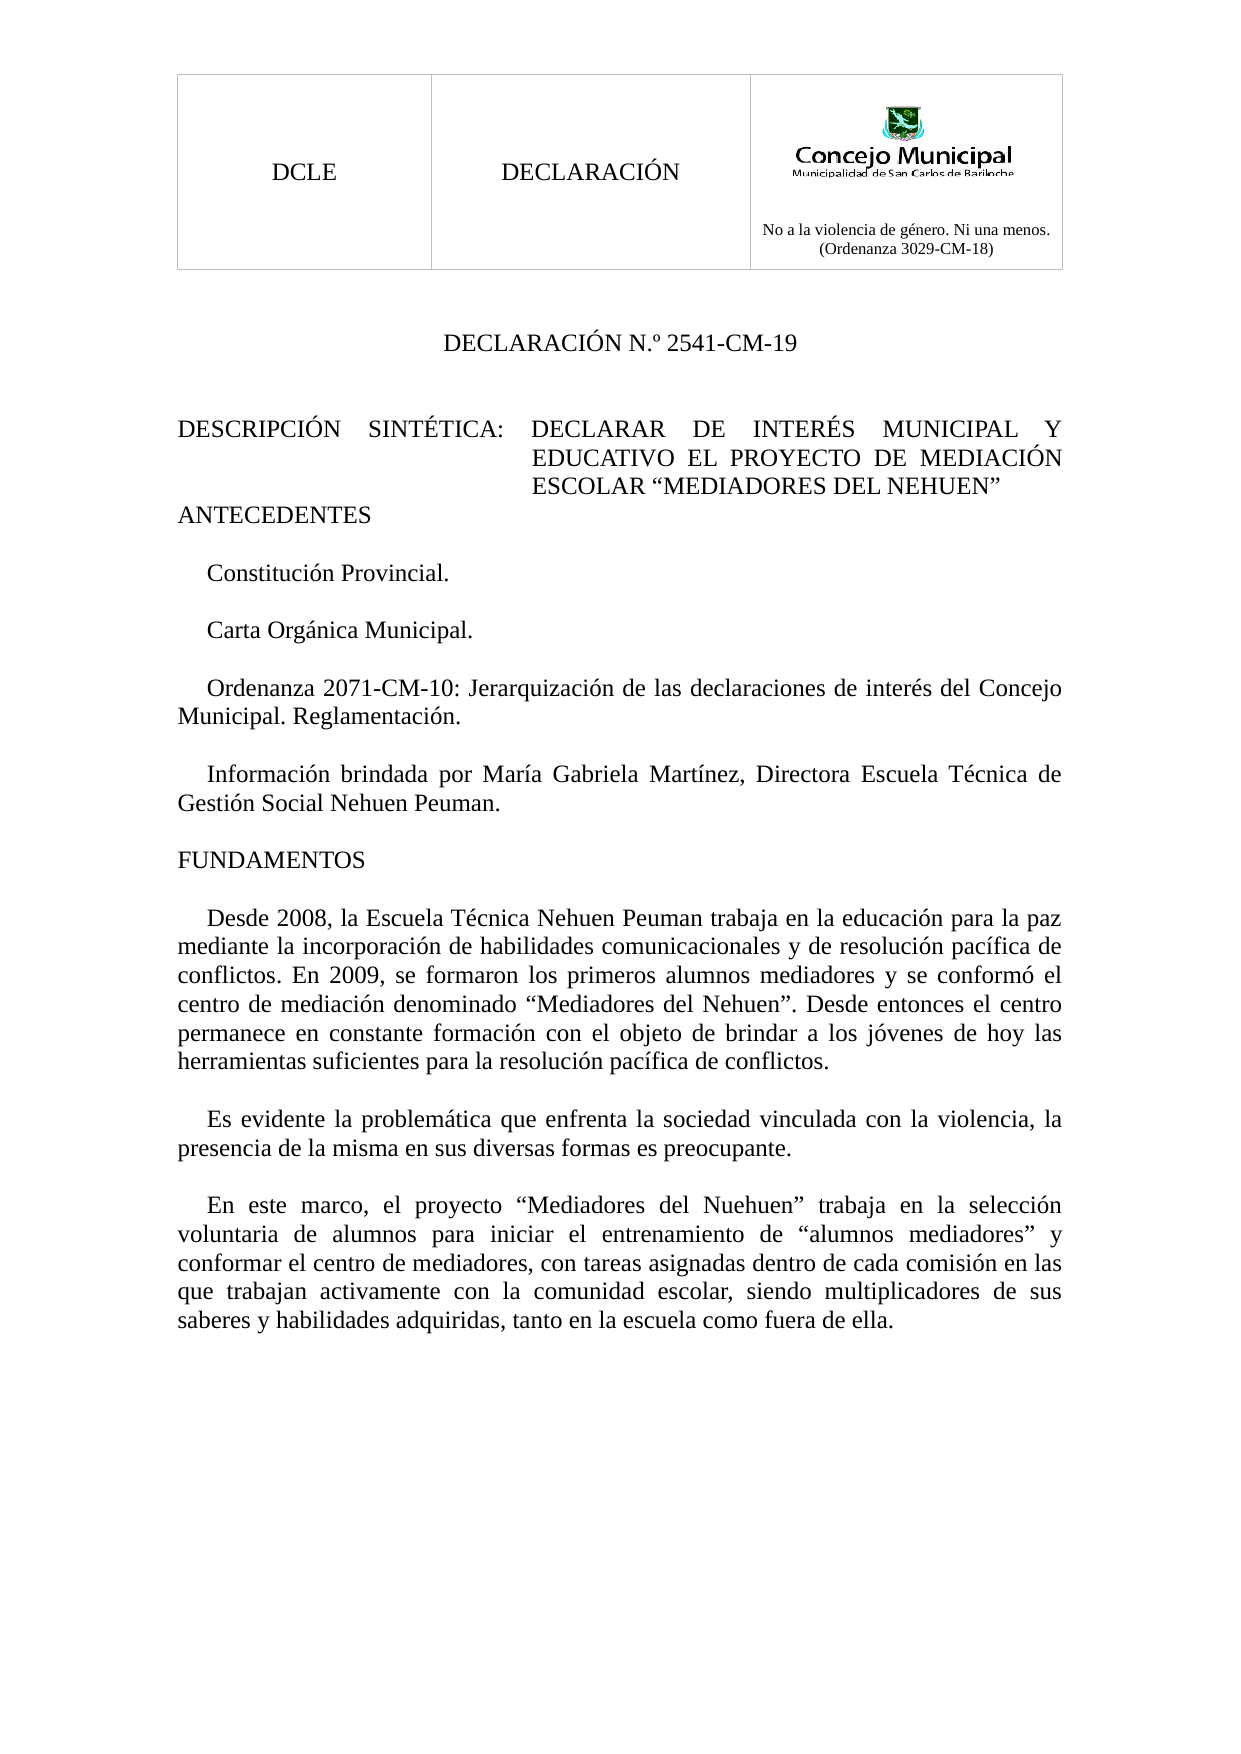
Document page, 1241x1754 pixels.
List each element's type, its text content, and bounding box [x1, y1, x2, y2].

text Carta Orgánica Municipal. [177, 615, 1063, 644]
text Es evidente la problemática que enfrenta la sociedad vinculada con la violencia, la presencia de la misma en sus diversas formas es preocupante. [177, 1104, 1063, 1161]
text DECLARACIÓN N.º 2541-CM-19 [177, 328, 1063, 356]
text Ordenanza 2071-CM-10: Jerarquización de las declaraciones de interés del Concejo Municipal. Reglamentación. [177, 673, 1063, 730]
text FUNDAMENTOS [177, 845, 1063, 874]
text Información brindada por María Gabriela Martínez, Directora Escuela Técnica de Gestión Social Nehuen Peuman. [177, 759, 1063, 816]
text ANTECEDENTES [177, 500, 1063, 529]
text DESCRIPCIÓN SINTÉTICA: DECLARAR DE INTERÉS MUNICIPAL Y EDUCATIVO EL PROYECTO DE MEDIACIÓN ESCOLAR “MEDIADORES DEL NEHUEN” [177, 414, 1063, 500]
text En este marco, el proyecto “Mediadores del Nuehuen” trabaja en la selección voluntaria de alumnos para iniciar el entrenamiento de “alumnos mediadores” y conformar el centro de mediadores, con tareas asignadas dentro de cada comisión en las que trabajan activamente con la comunidad escolar, siendo multiplicadores de sus saberes y habilidades adquiridas, tanto en la escuela como fuera de ella. [177, 1190, 1063, 1334]
text Constitución Provincial. [177, 558, 1063, 586]
text Desde 2008, la Escuela Técnica Nehuen Peuman trabaja en la educación para la paz mediante la incorporación de habilidades comunicacionales y de resolución pacífica de conflictos. En 2009, se formaron los primeros alumnos mediadores y se conformó el centro de mediación denominado “Mediadores del Nehuen”. Desde entonces el centro permanece en constante formación con el objeto de brindar a los jóvenes de hoy las herramientas suficientes para la resolución pacífica de conflictos. [177, 903, 1063, 1075]
